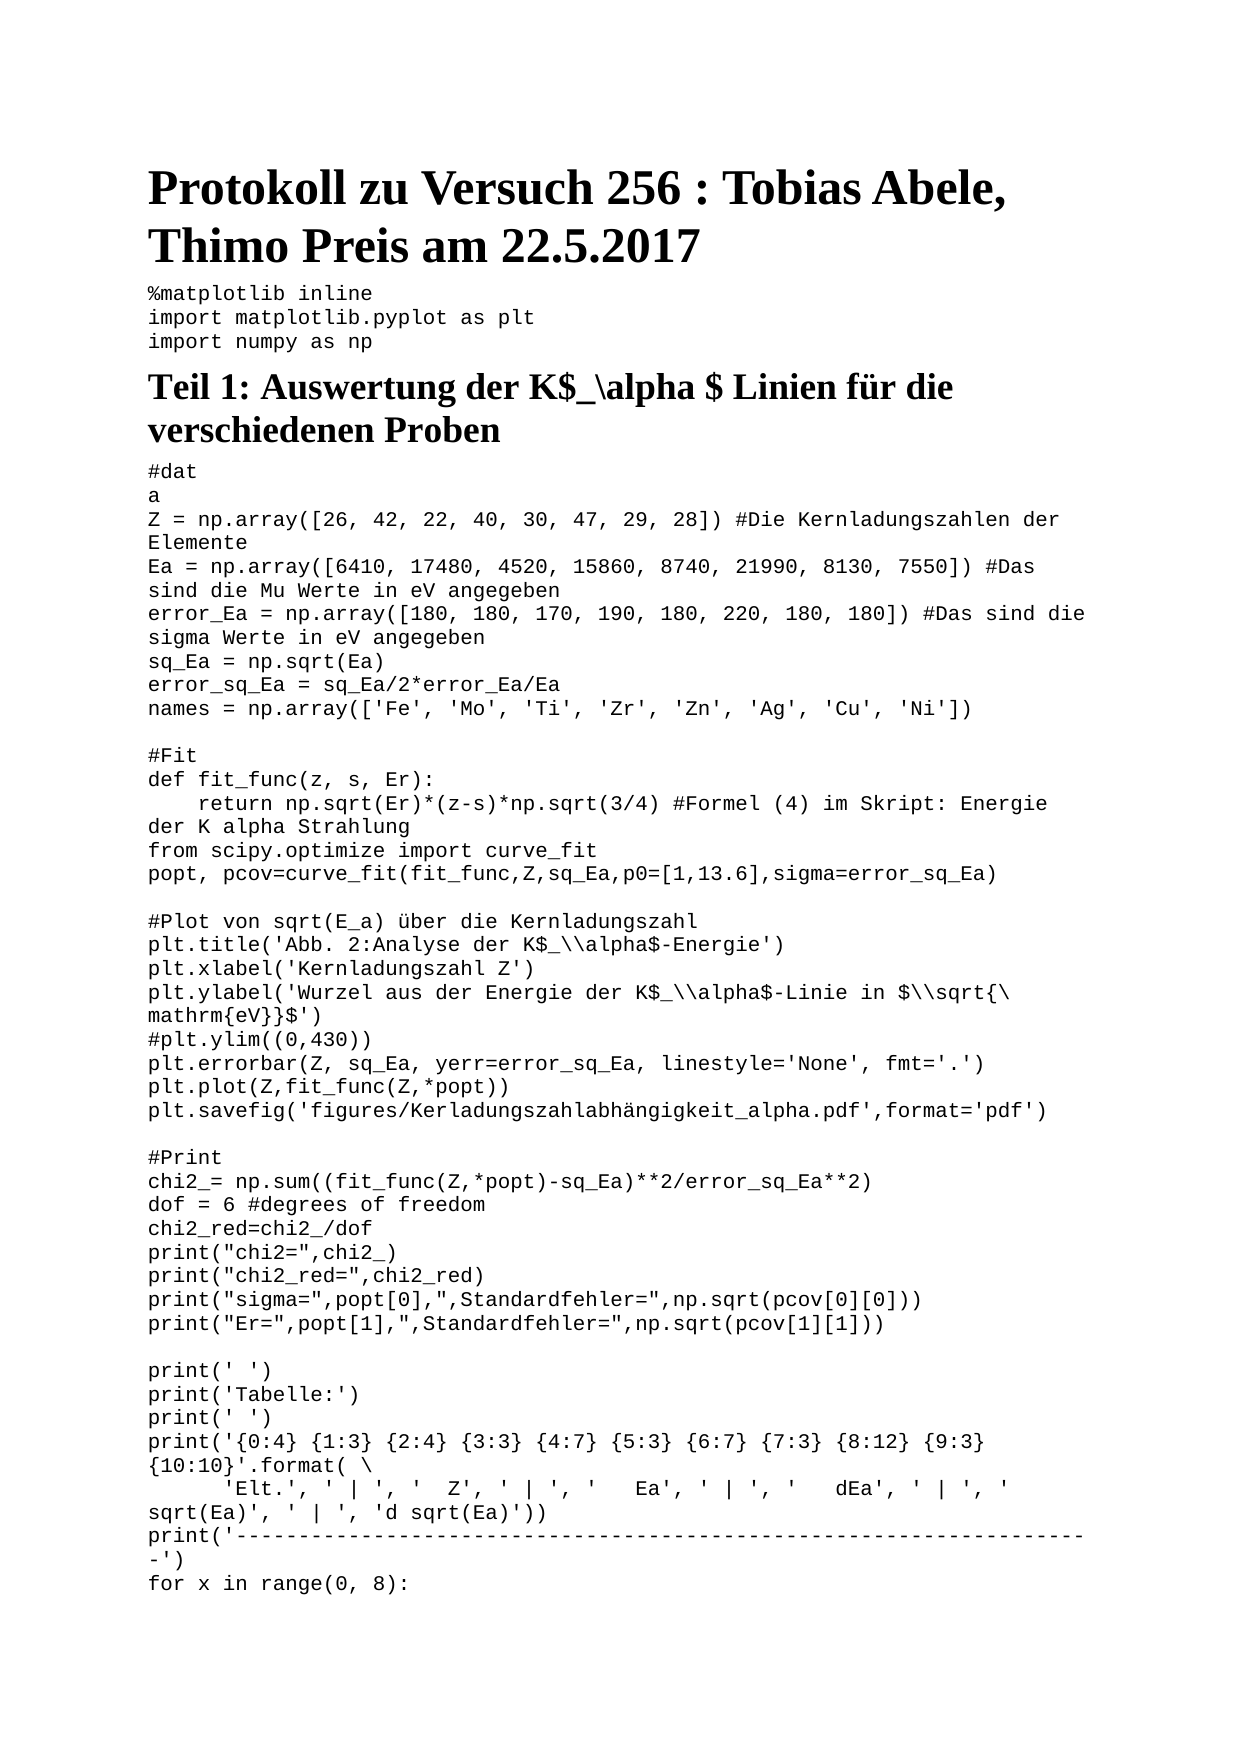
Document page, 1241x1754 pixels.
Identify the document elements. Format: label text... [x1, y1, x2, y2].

text print("Er=",popt[1],",Standardfehler=",np.sqrt(pcov[1][1])) [148, 1313, 1093, 1336]
text print("sigma=",popt[0],",Standardfehler=",np.sqrt(pcov[0][0])) [148, 1289, 1093, 1313]
text def fit_func(z, s, Er): [148, 769, 1093, 792]
text print("chi2=",chi2_) [148, 1242, 1093, 1265]
text popt, pcov=curve_fit(fit_func,Z,sq_Ea,p0=[1,13.6],sigma=error_sq_Ea) [148, 863, 1093, 887]
text 'Elt.', ' | ', ' Z', ' | ', ' Ea', ' | ', ' dEa', ' | ', ' sqrt(Ea)', ' | ', 'd sqrt(Ea)')) [148, 1478, 1093, 1526]
text print('Tabelle:') [148, 1384, 1093, 1407]
text return np.sqrt(Er)*(z-s)*np.sqrt(3/4) #Formel (4) im Skript: Energie der K alpha Strahlung [148, 792, 1093, 840]
text for x in range(0, 8): [148, 1573, 1093, 1596]
text plt.ylabel('Wurzel aus der Energie der K$_\\alpha$-Linie in $\\sqrt{\mathrm{eV}}$') [148, 982, 1093, 1029]
text plt.errorbar(Z, sq_Ea, yerr=error_sq_Ea, linestyle='None', fmt='.') [148, 1053, 1093, 1076]
text Protokoll zu Versuch 256 : Tobias Abele, Thimo Preis am 22.5.2017 [148, 158, 1093, 273]
text dof = 6 #degrees of freedom [148, 1194, 1093, 1218]
text from scipy.optimize import curve_fit [148, 840, 1093, 863]
text chi2_red=chi2_/dof [148, 1218, 1093, 1242]
text #dat a [148, 461, 1093, 509]
text names = np.array(['Fe', 'Mo', 'Ti', 'Zr', 'Zn', 'Ag', 'Cu', 'Ni']) [148, 698, 1093, 722]
text #plt.ylim((0,430)) [148, 1029, 1093, 1053]
text plt.plot(Z,fit_func(Z,*popt)) [148, 1076, 1093, 1100]
text %matplotlib inline [148, 283, 1093, 307]
text #Plot von sqrt(E_a) über die Kernladungszahl [148, 911, 1093, 934]
text print('{0:4} {1:3} {2:4} {3:3} {4:7} {5:3} {6:7} {7:3} {8:12} {9:3} {10:10}'.format( \ [148, 1431, 1093, 1478]
text print("chi2_red=",chi2_red) [148, 1265, 1093, 1289]
text sq_Ea = np.sqrt(Ea) [148, 651, 1093, 674]
text #Fit [148, 745, 1093, 769]
text chi2_= np.sum((fit_func(Z,*popt)-sq_Ea)**2/error_sq_Ea**2) [148, 1171, 1093, 1194]
text error_Ea = np.array([180, 180, 170, 190, 180, 220, 180, 180]) #Das sind die sigma Werte in eV angegeben [148, 603, 1093, 651]
text Teil 1: Auswertung der K$_\alpha $ Linien für die verschiedenen Proben [148, 365, 1093, 451]
text import matplotlib.pyplot as plt [148, 307, 1093, 331]
text print(' ') [148, 1360, 1093, 1384]
text plt.savefig('figures/Kerladungszahlabhängigkeit_alpha.pdf',format='pdf') [148, 1100, 1093, 1123]
text Z = np.array([26, 42, 22, 40, 30, 47, 29, 28]) #Die Kernladungszahlen der Elemente [148, 509, 1093, 556]
text #Print [148, 1147, 1093, 1171]
text Ea = np.array([6410, 17480, 4520, 15860, 8740, 21990, 8130, 7550]) #Das sind die Mu Werte in eV angegeben [148, 556, 1093, 603]
text error_sq_Ea = sq_Ea/2*error_Ea/Ea [148, 674, 1093, 698]
text print(' ') [148, 1407, 1093, 1431]
text print('---------------------------------------------------------------------') [148, 1526, 1093, 1573]
text plt.xlabel('Kernladungszahl Z') [148, 958, 1093, 982]
text plt.title('Abb. 2:Analyse der K$_\\alpha$-Energie') [148, 934, 1093, 958]
text import numpy as np [148, 331, 1093, 354]
